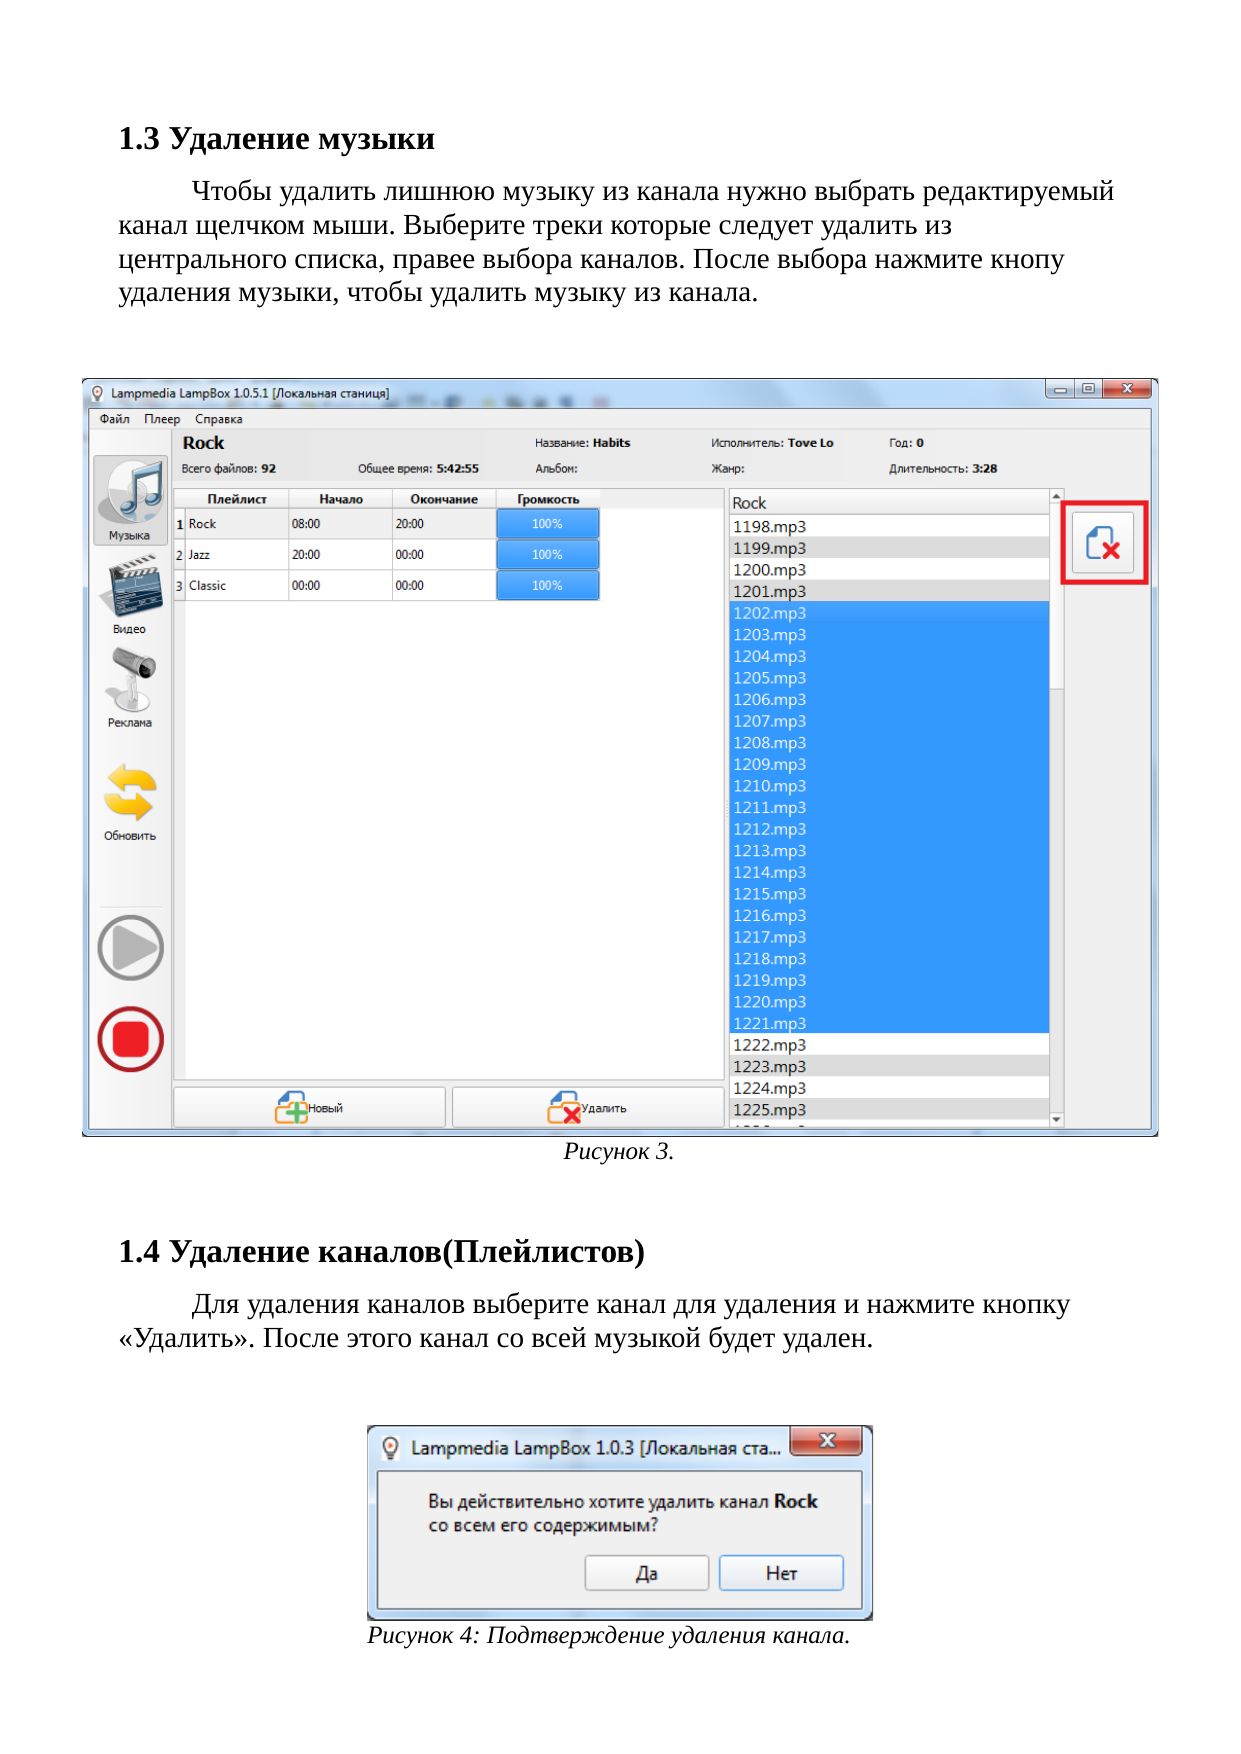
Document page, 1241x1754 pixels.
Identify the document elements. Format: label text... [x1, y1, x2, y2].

text Чтобы удалить лишнюю музыку из канала нужно выбрать редактируемый канал щелчком мыши. Выберите треки которые следует удалить из центрального списка, правее выбора каналов. После выбора нажмите кнопу удаления музыки, чтобы удалить музыку из канала. [118, 169, 1122, 308]
subtitle 1.3 Удаление музыки [118, 118, 1122, 156]
text Рисунок 4: Подтверждение удаления канала. [367, 1621, 873, 1649]
picture [367, 1425, 874, 1621]
text Рисунок 3. [118, 1137, 1122, 1165]
text Для удаления каналов выберите канал для удаления и нажмите кнопку «Удалить». После этого канал со всей музыкой будет удален. [118, 1282, 1122, 1354]
picture [82, 378, 1159, 1137]
subtitle 1.4 Удаление каналов(Плейлистов) [118, 1231, 1122, 1270]
